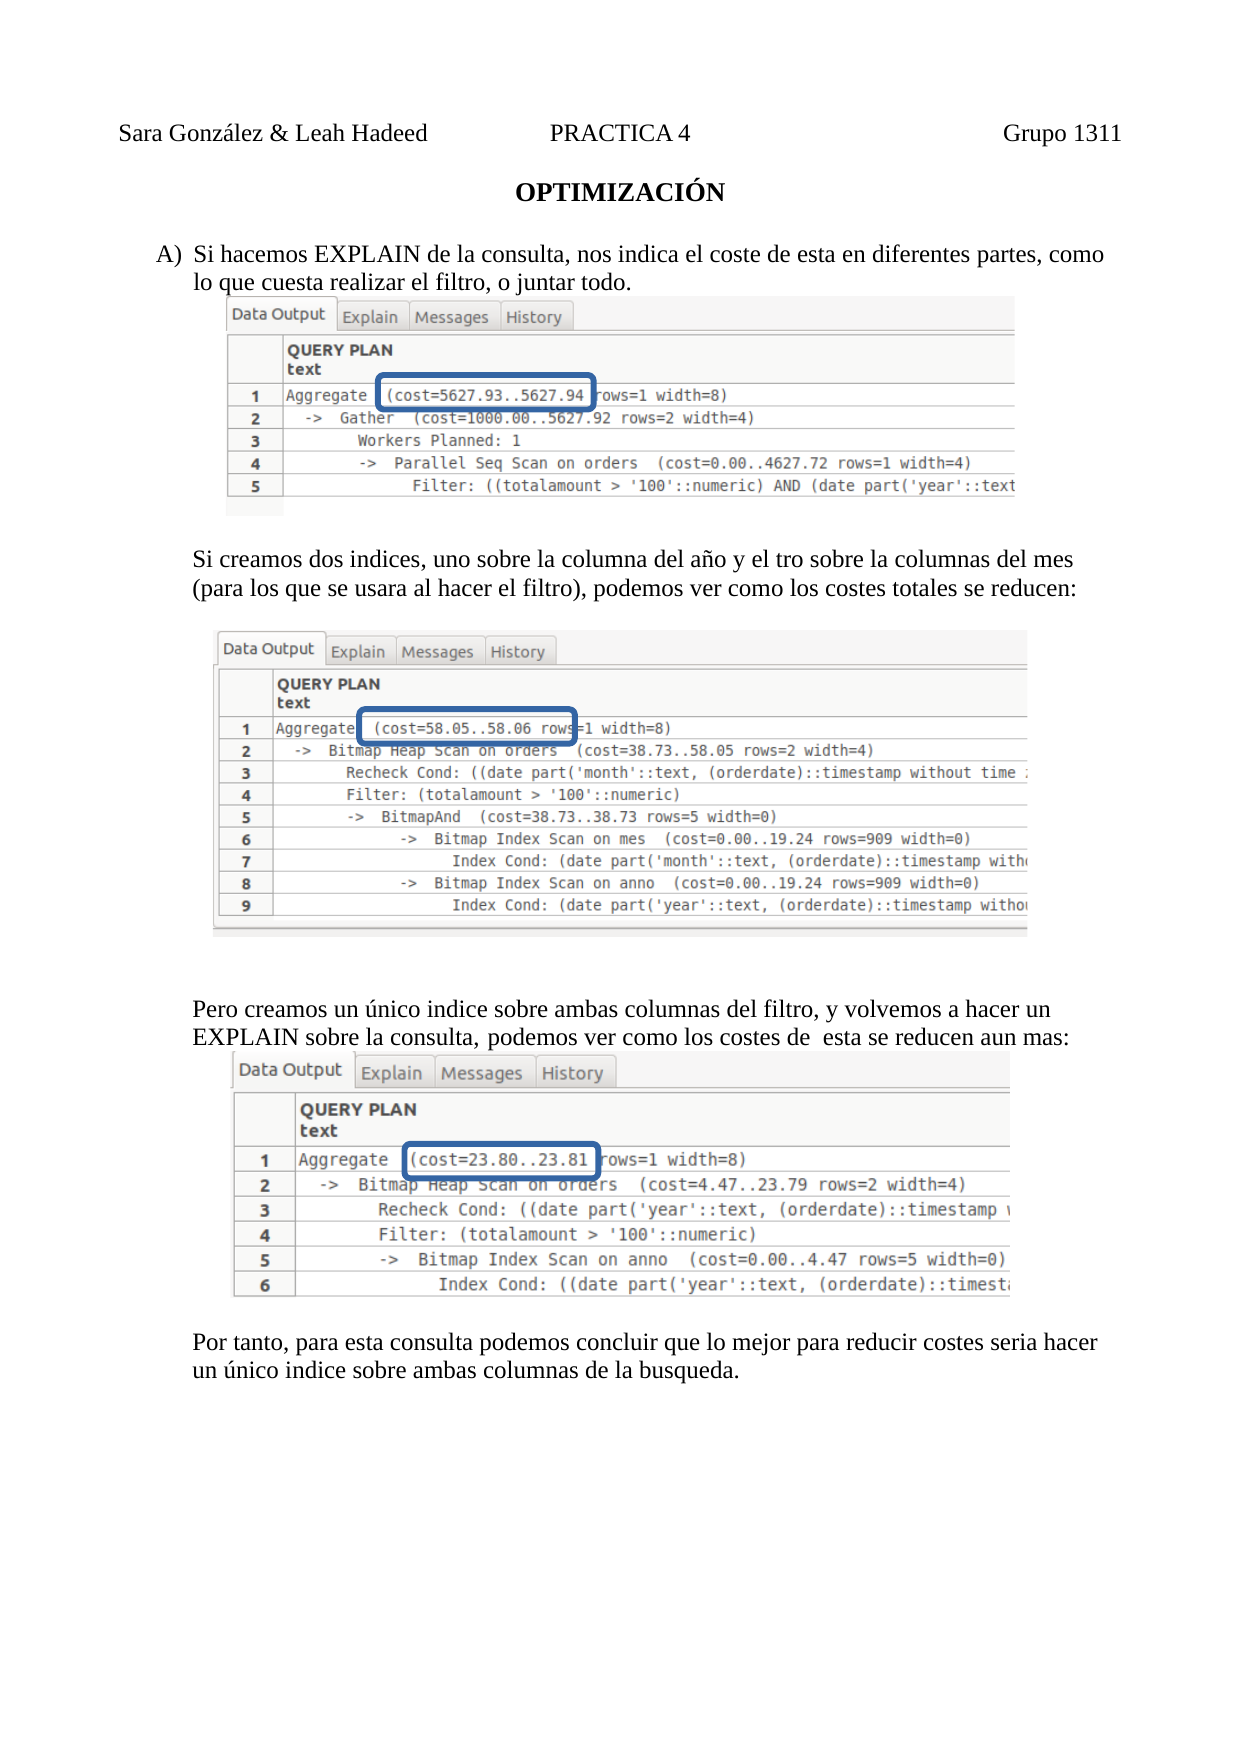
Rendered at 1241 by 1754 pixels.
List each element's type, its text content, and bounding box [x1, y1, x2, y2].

text OPTIMIZACIÓN [118, 176, 1122, 207]
text Si creamos dos indices, uno sobre la columna del año y el tro sobre la columnas del mes (para los que se usara al hacer el filtro), podemos ver como los costes totales se reducen: [118, 544, 1122, 602]
text Por tanto, para esta consulta podemos concluir que lo mejor para reducir costes seria hacer un único indice sobre ambas columnas de la busqueda. [118, 1327, 1122, 1384]
list Si hacemos EXPLAIN de la consulta, nos indica el coste de esta en diferentes partes, como lo que cuesta realizar el filtro, o juntar todo. [156, 239, 1122, 296]
text Pero creamos un único indice sobre ambas columnas del filtro, y volvemos a hacer un EXPLAIN sobre la consulta, podemos ver como los costes de esta se reducen aun mas: [118, 994, 1122, 1051]
picture [230, 1051, 1010, 1298]
picture [212, 630, 1028, 937]
